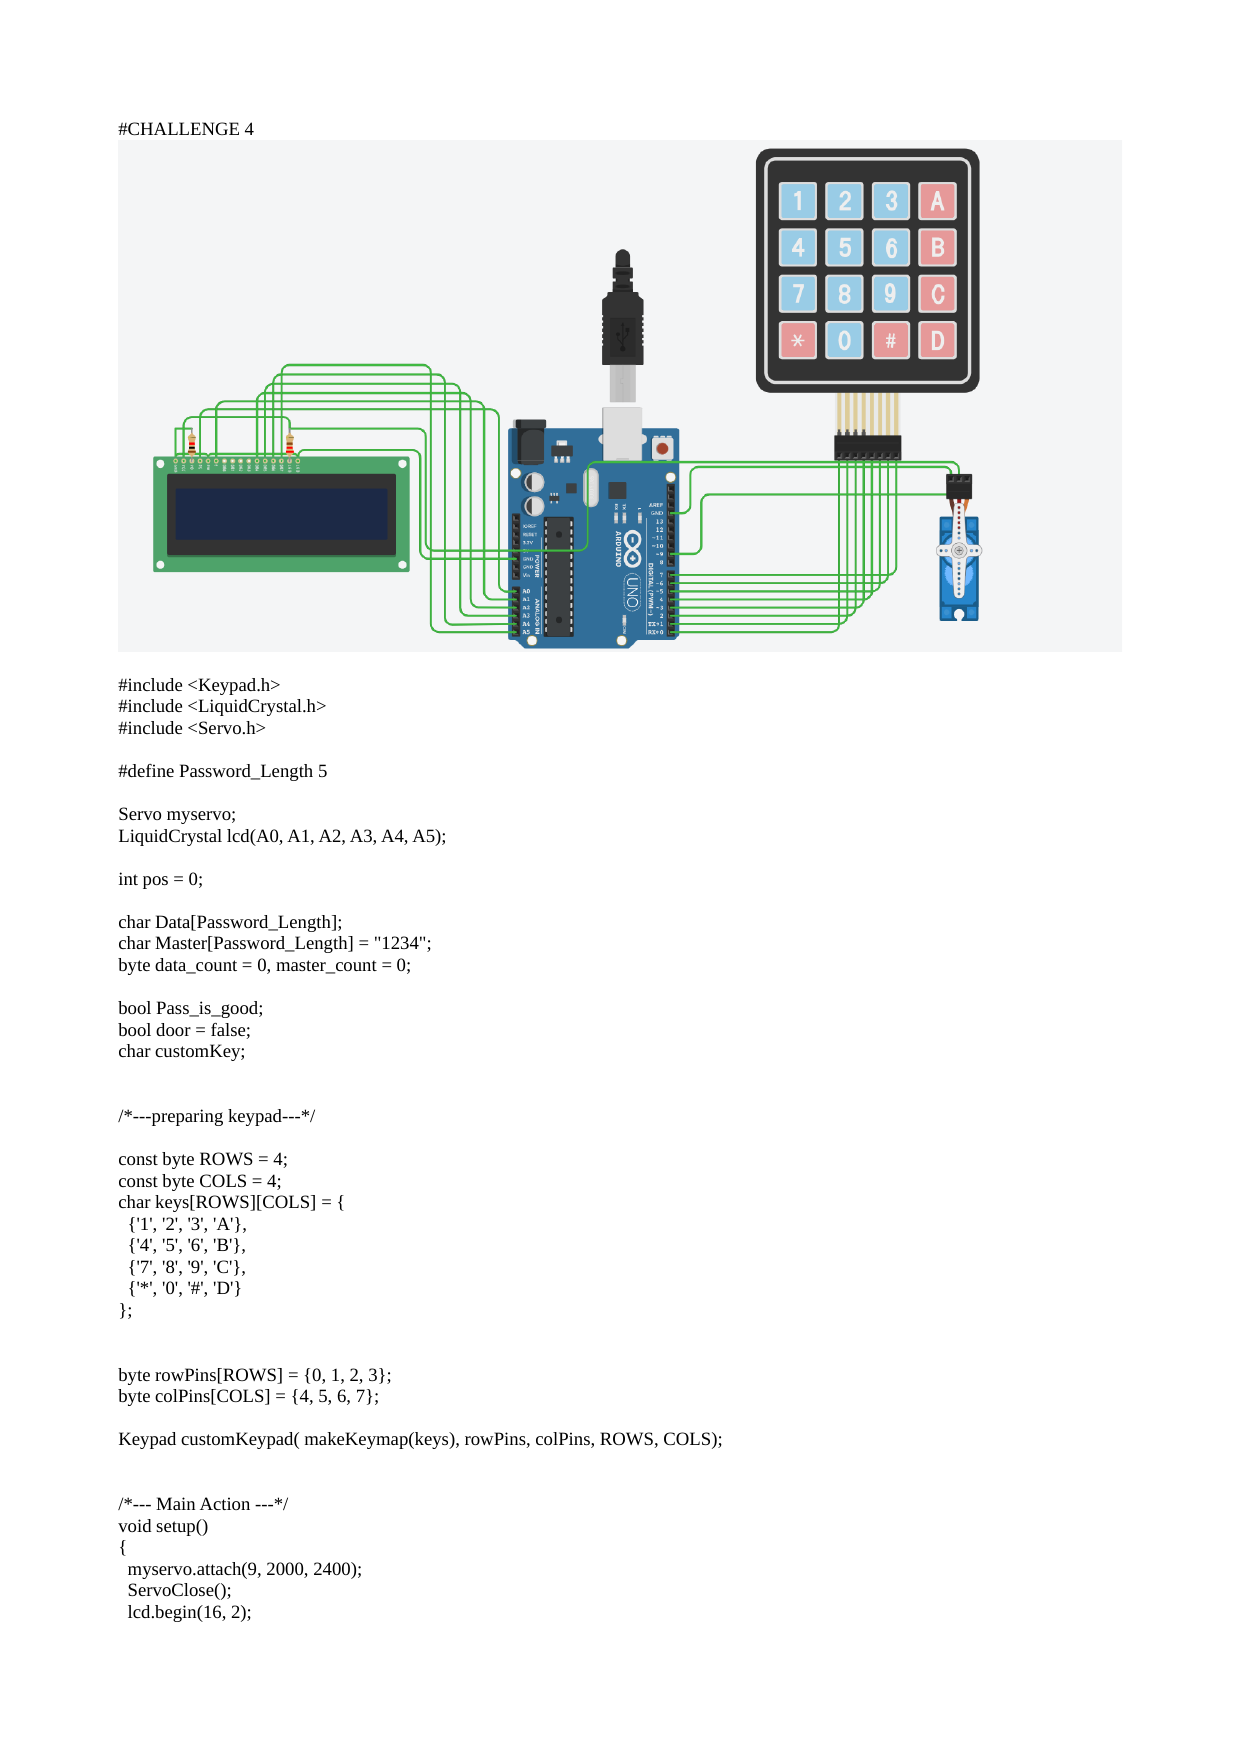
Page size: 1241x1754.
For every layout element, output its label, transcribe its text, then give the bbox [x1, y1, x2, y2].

text byte colPins[COLS] = {4, 5, 6, 7}; [118, 1385, 1122, 1407]
text void setup() [118, 1514, 1122, 1536]
text { [118, 1536, 1122, 1558]
text {'*', '0', '#', 'D'} [118, 1277, 1122, 1299]
text {'1', '2', '3', 'A'}, [118, 1213, 1122, 1234]
text #include <Servo.h> [118, 717, 1122, 738]
text LiquidCrystal lcd(A0, A1, A2, A3, A4, A5); [118, 824, 1122, 846]
text lcd.begin(16, 2); [118, 1601, 1122, 1622]
text /*---preparing keypad---*/ [118, 1105, 1122, 1126]
text const byte ROWS = 4; [118, 1148, 1122, 1169]
text char customKey; [118, 1040, 1122, 1062]
text char keys[ROWS][COLS] = { [118, 1191, 1122, 1213]
text bool door = false; [118, 1018, 1122, 1040]
text #define Password_Length 5 [118, 760, 1122, 781]
text #include <Keypad.h> [118, 673, 1122, 695]
text bool Pass_is_good; [118, 997, 1122, 1018]
text byte rowPins[ROWS] = {0, 1, 2, 3}; [118, 1363, 1122, 1385]
text Servo myservo; [118, 803, 1122, 824]
text int pos = 0; [118, 868, 1122, 889]
text /*--- Main Action ---*/ [118, 1493, 1122, 1514]
text myservo.attach(9, 2000, 2400); [118, 1558, 1122, 1579]
picture [118, 139, 1123, 652]
text Keypad customKeypad( makeKeymap(keys), rowPins, colPins, ROWS, COLS); [118, 1428, 1122, 1450]
text #CHALLENGE 4 [118, 118, 1122, 139]
text #include <LiquidCrystal.h> [118, 695, 1122, 717]
text char Data[Password_Length]; [118, 911, 1122, 932]
text byte data_count = 0, master_count = 0; [118, 954, 1122, 975]
text char Master[Password_Length] = "1234"; [118, 932, 1122, 954]
text ServoClose(); [118, 1579, 1122, 1601]
text const byte COLS = 4; [118, 1169, 1122, 1191]
text {'4', '5', '6', 'B'}, [118, 1234, 1122, 1256]
text {'7', '8', '9', 'C'}, [118, 1256, 1122, 1277]
text }; [118, 1299, 1122, 1320]
